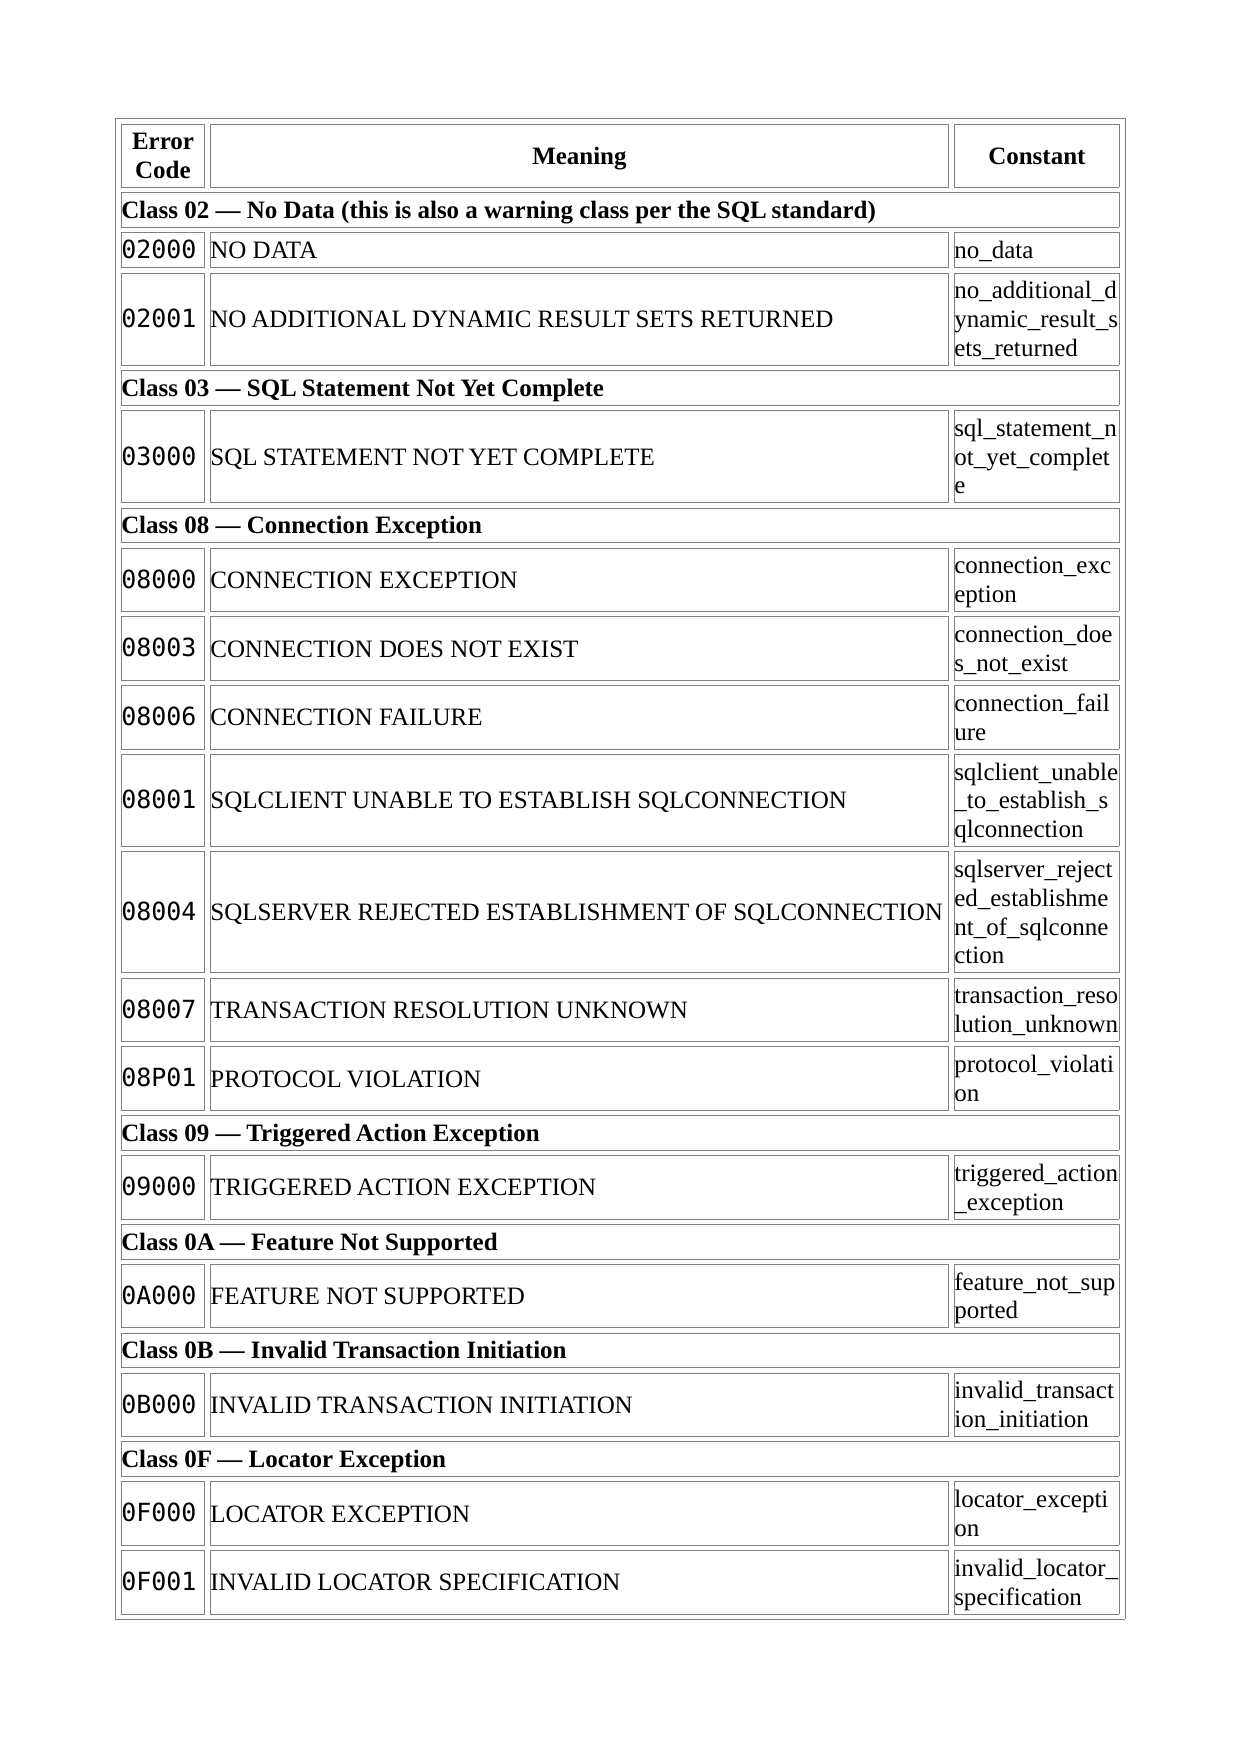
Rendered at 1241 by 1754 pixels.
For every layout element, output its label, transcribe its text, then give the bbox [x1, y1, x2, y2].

table_cell 08003 [118, 611, 207, 680]
table_cell 0A000 [118, 1259, 207, 1327]
table_cell Class 03 — SQL Statement Not Yet Complete [118, 365, 1122, 405]
table_cell transaction_resolution_unknown [951, 972, 1122, 1041]
table_cell Class 0B — Invalid Transaction Initiation [118, 1327, 1122, 1367]
table_cell invalid_locator_specification [951, 1545, 1122, 1613]
table_cell LOCATOR EXCEPTION [207, 1477, 951, 1545]
table_cell feature_not_supported [951, 1259, 1122, 1327]
table_cell CONNECTION FAILURE [207, 680, 951, 748]
table_cell 08006 [118, 680, 207, 748]
table_cell no_data [951, 227, 1122, 267]
table_cell NO ADDITIONAL DYNAMIC RESULT SETS RETURNED [207, 267, 951, 365]
table_cell 02000 [118, 227, 207, 267]
table_cell connection_failure [951, 680, 1122, 748]
table_cell connection_exception [951, 542, 1122, 611]
table_header Constant [951, 119, 1122, 187]
table_cell SQLSERVER REJECTED ESTABLISHMENT OF SQLCONNECTION [207, 846, 951, 972]
table_cell CONNECTION EXCEPTION [207, 543, 951, 611]
table_cell 03000 [118, 405, 207, 502]
table_cell connection_does_not_exist [951, 611, 1122, 680]
table_header Error Code [118, 119, 207, 187]
table_cell 08001 [118, 749, 207, 846]
table_cell 0F001 [118, 1545, 207, 1613]
table_cell sqlclient_unable_to_establish_sqlconnection [951, 749, 1122, 846]
table_cell 08004 [118, 846, 207, 972]
table_cell Class 02 — No Data (this is also a warning class per the SQL standard) [118, 187, 1122, 227]
table_cell SQLCLIENT UNABLE TO ESTABLISH SQLCONNECTION [207, 749, 951, 846]
table_cell 09000 [118, 1150, 207, 1218]
table_cell sqlserver_rejected_establishment_of_sqlconnection [951, 846, 1122, 972]
table_cell locator_exception [951, 1476, 1122, 1545]
table_cell protocol_violation [951, 1041, 1122, 1110]
table_header Meaning [207, 119, 951, 187]
table_cell TRANSACTION RESOLUTION UNKNOWN [207, 972, 951, 1041]
table_cell 08000 [118, 542, 207, 611]
table_cell Class 0F — Locator Exception [118, 1436, 1122, 1476]
table_cell 08P01 [118, 1041, 207, 1110]
table_cell PROTOCOL VIOLATION [207, 1041, 951, 1110]
table_cell no_additional_dynamic_result_sets_returned [951, 267, 1122, 365]
table_cell INVALID TRANSACTION INITIATION [207, 1368, 951, 1436]
table_cell 0B000 [118, 1367, 207, 1436]
table_cell Class 0A — Feature Not Supported [118, 1219, 1122, 1258]
table_cell INVALID LOCATOR SPECIFICATION [207, 1545, 951, 1613]
table_cell 08007 [118, 972, 207, 1041]
table_cell triggered_action_exception [951, 1150, 1122, 1218]
table_cell 02001 [118, 267, 207, 365]
table_cell CONNECTION DOES NOT EXIST [207, 611, 951, 680]
table_cell 0F000 [118, 1476, 207, 1545]
table_cell NO DATA [207, 228, 951, 267]
table_cell FEATURE NOT SUPPORTED [207, 1260, 951, 1327]
table_cell SQL STATEMENT NOT YET COMPLETE [207, 406, 951, 502]
table_cell Class 09 — Triggered Action Exception [118, 1110, 1122, 1150]
table_cell Class 08 — Connection Exception [118, 502, 1122, 542]
table_cell sql_statement_not_yet_complete [951, 405, 1122, 502]
table_cell invalid_transaction_initiation [951, 1367, 1122, 1436]
table_cell TRIGGERED ACTION EXCEPTION [207, 1151, 951, 1218]
